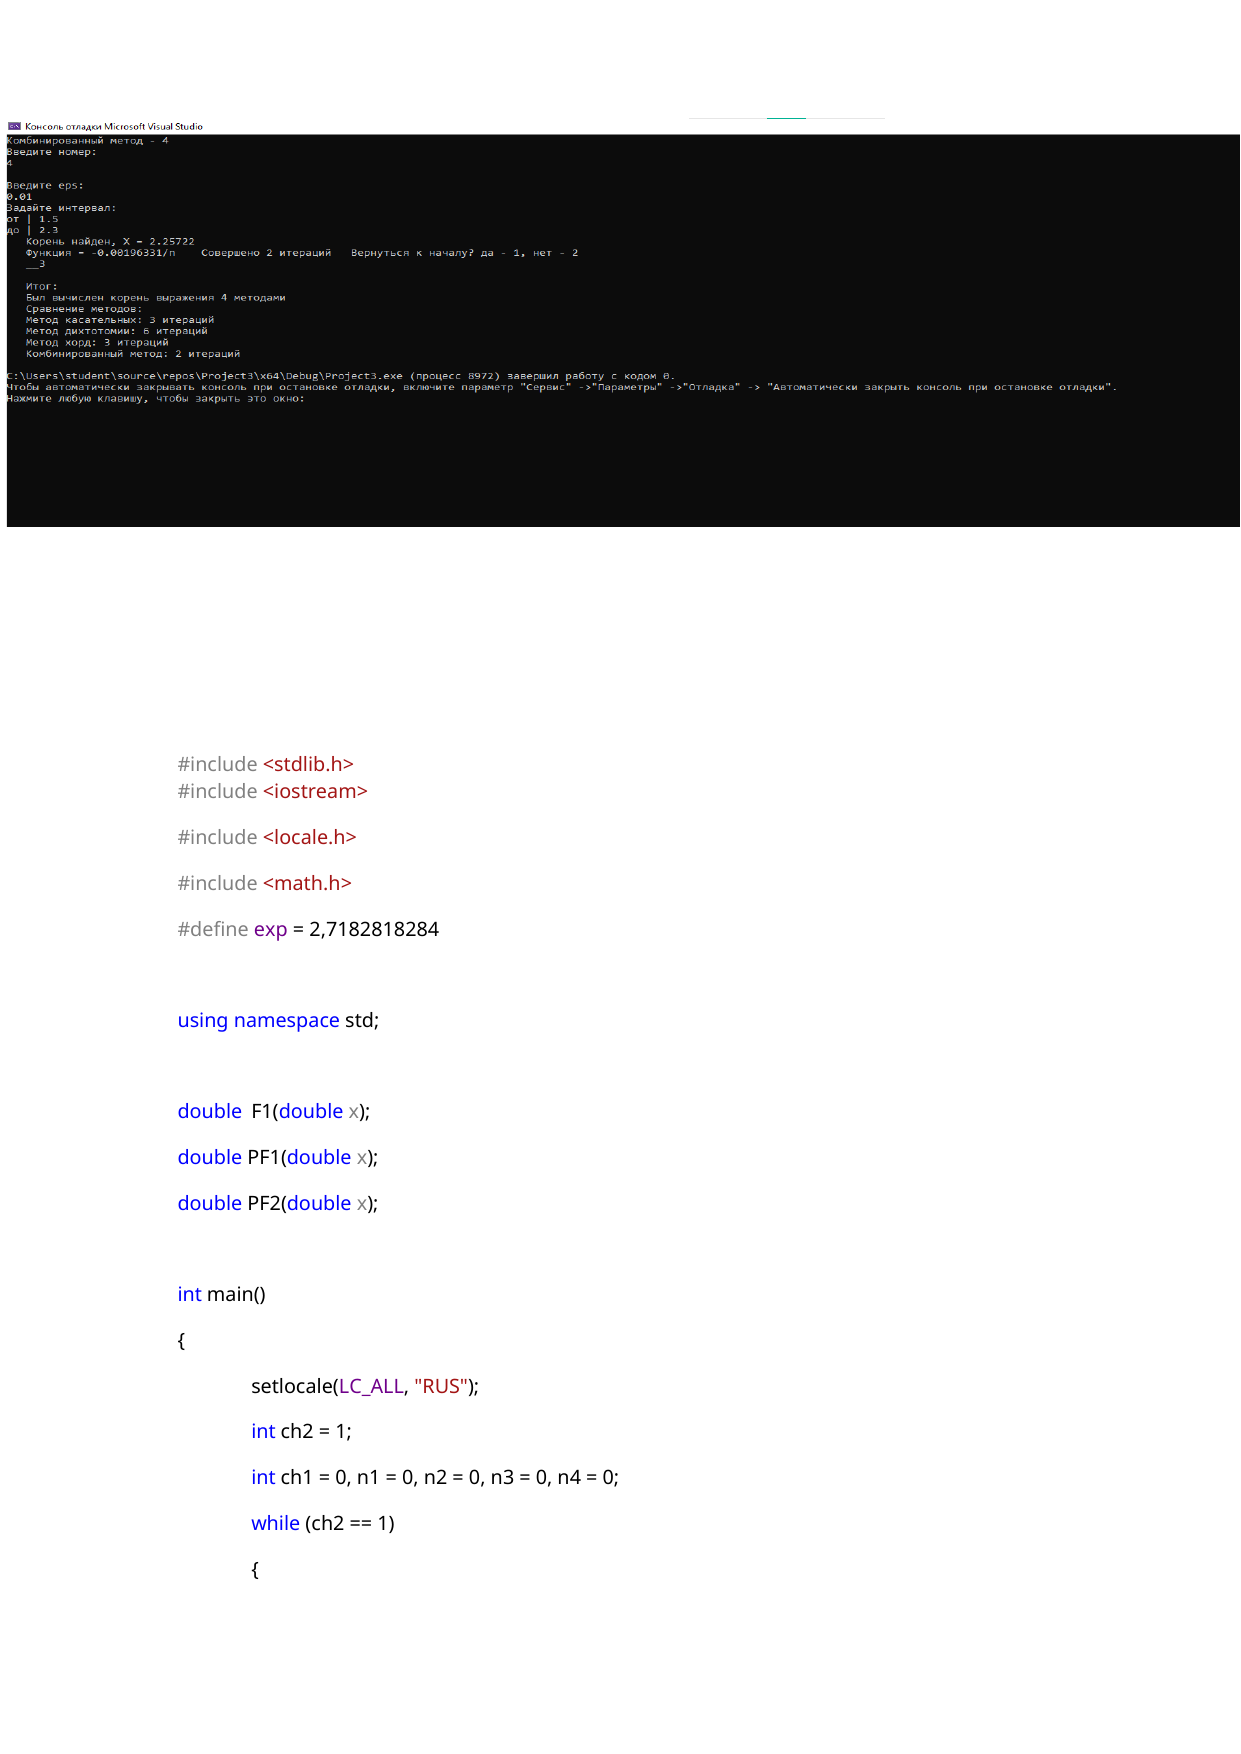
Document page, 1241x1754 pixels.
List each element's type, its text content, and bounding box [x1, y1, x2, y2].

text while (ch2 == 1) [177, 1509, 1152, 1536]
text { [177, 1326, 1152, 1353]
text { [177, 1555, 1152, 1582]
text #define exp = 2,7182818284 [177, 915, 1152, 942]
text #include <locale.h> [177, 823, 1152, 850]
text setlocale(LC_ALL, "RUS"); [177, 1372, 1152, 1399]
text double F1(double x); [177, 1098, 1152, 1125]
text #include <iostream> [177, 778, 1152, 804]
text int ch2 = 1; [177, 1418, 1152, 1445]
text double PF1(double x); [177, 1143, 1152, 1170]
text double PF2(double x); [177, 1189, 1152, 1216]
picture [6, 118, 1240, 527]
text #include <stdlib.h> [177, 751, 1152, 778]
text int main() [177, 1281, 1152, 1308]
text using namespace std; [177, 1006, 1152, 1033]
text #include <math.h> [177, 869, 1152, 896]
text int ch1 = 0, n1 = 0, n2 = 0, n3 = 0, n4 = 0; [177, 1463, 1152, 1491]
